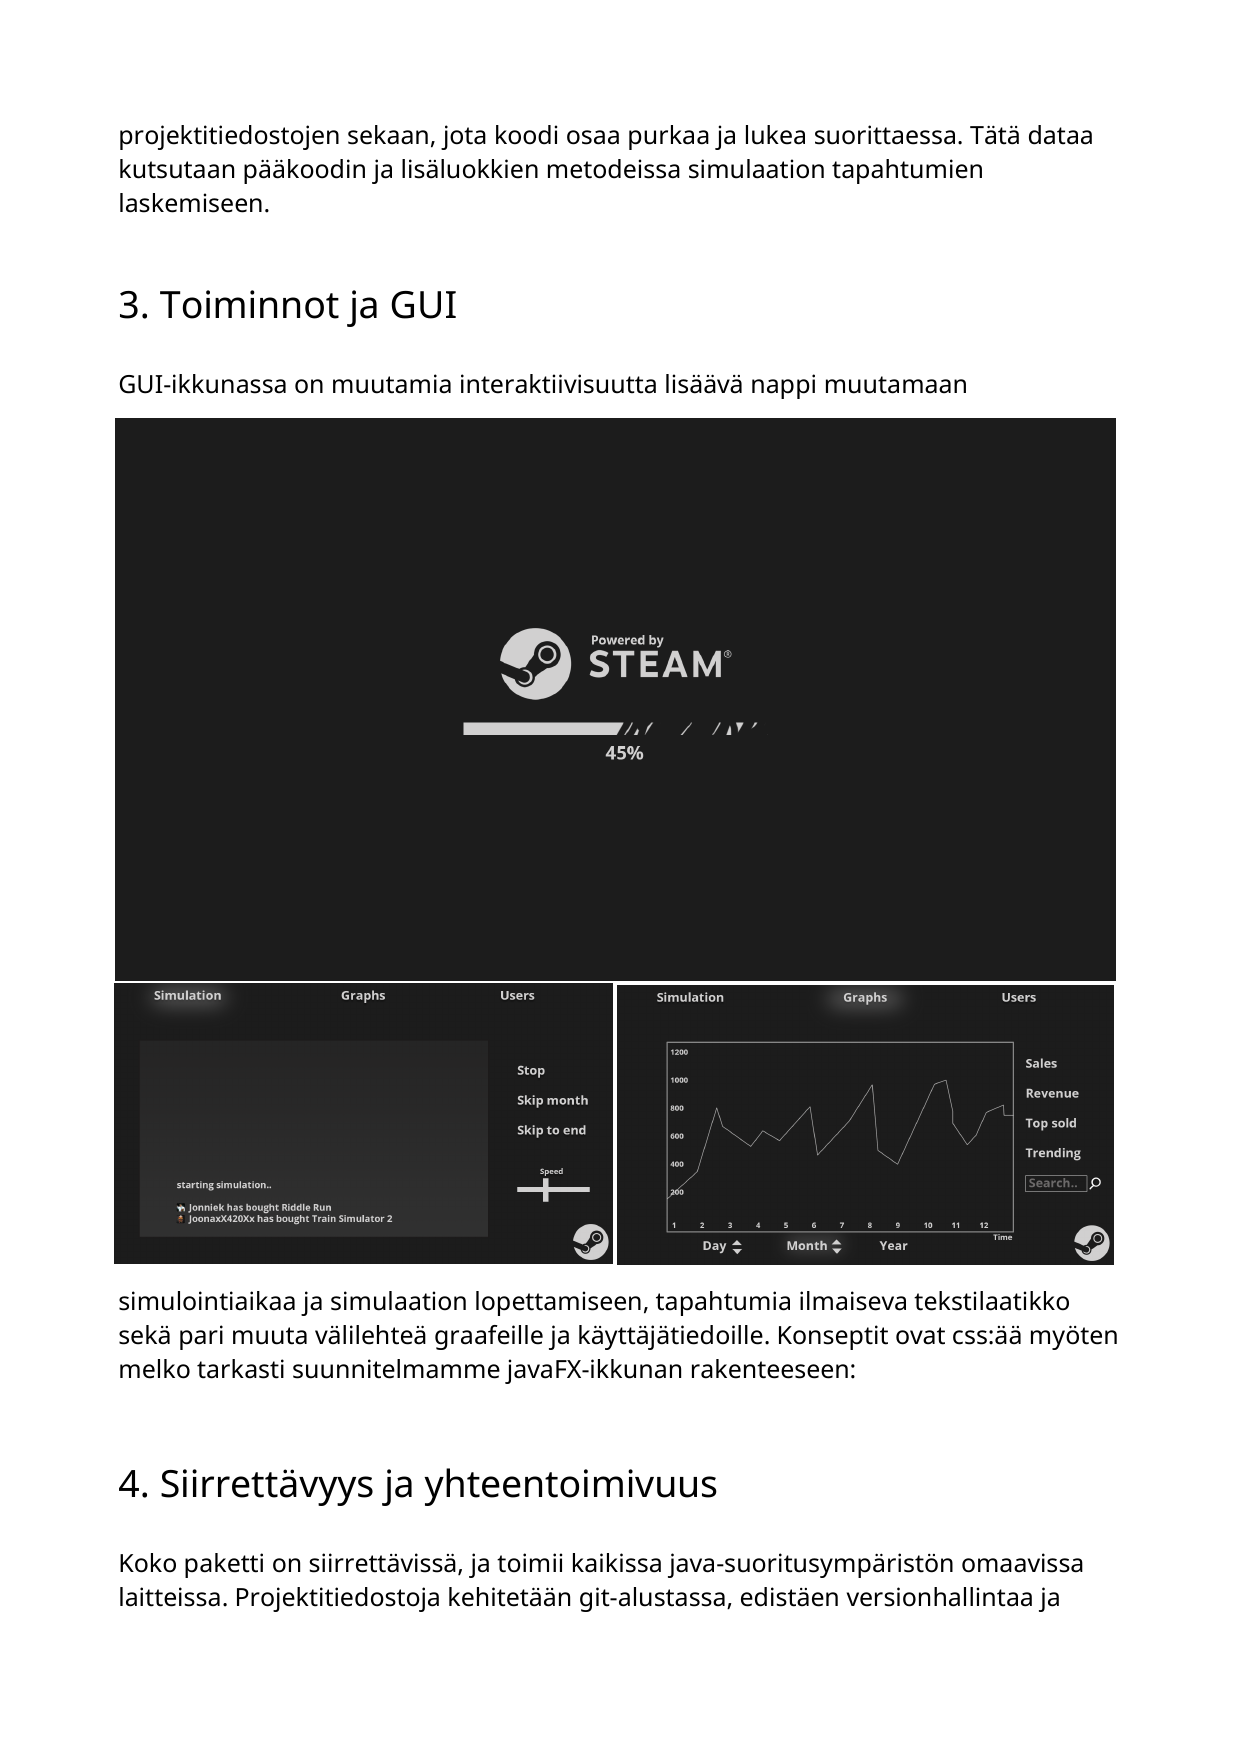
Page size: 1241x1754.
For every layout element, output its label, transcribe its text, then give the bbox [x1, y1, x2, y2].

text projektitiedostojen sekaan, jota koodi osaa purkaa ja lukea suorittaessa. Tätä dataa kutsutaan pääkoodin ja lisäluokkien metodeissa simulaation tapahtumien laskemiseen. [118, 118, 1122, 220]
picture [115, 418, 1116, 981]
text 4. Siirrettävyys ja yhteentoimivuus [118, 1458, 1122, 1509]
picture [617, 985, 1114, 1265]
picture [114, 983, 613, 1264]
text Koko paketti on siirrettävissä, ja toimii kaikissa java-suoritusympäristön omaavissa laitteissa. Projektitiedostoja kehitetään git-alustassa, edistäen versionhallintaa ja [118, 1546, 1122, 1614]
text GUI-ikkunassa on muutamia interaktiivisuutta lisäävä nappi muutamaan simulointiaikaa ja simulaation lopettamiseen, tapahtumia ilmaiseva tekstilaatikko sekä pari muuta välilehteä graafeille ja käyttäjätiedoille. Konseptit ovat css:ää myöten melko tarkasti suunnitelmamme javaFX-ikkunan rakenteeseen: [118, 367, 1122, 1386]
text 3. Toiminnot ja GUI [118, 279, 1122, 330]
